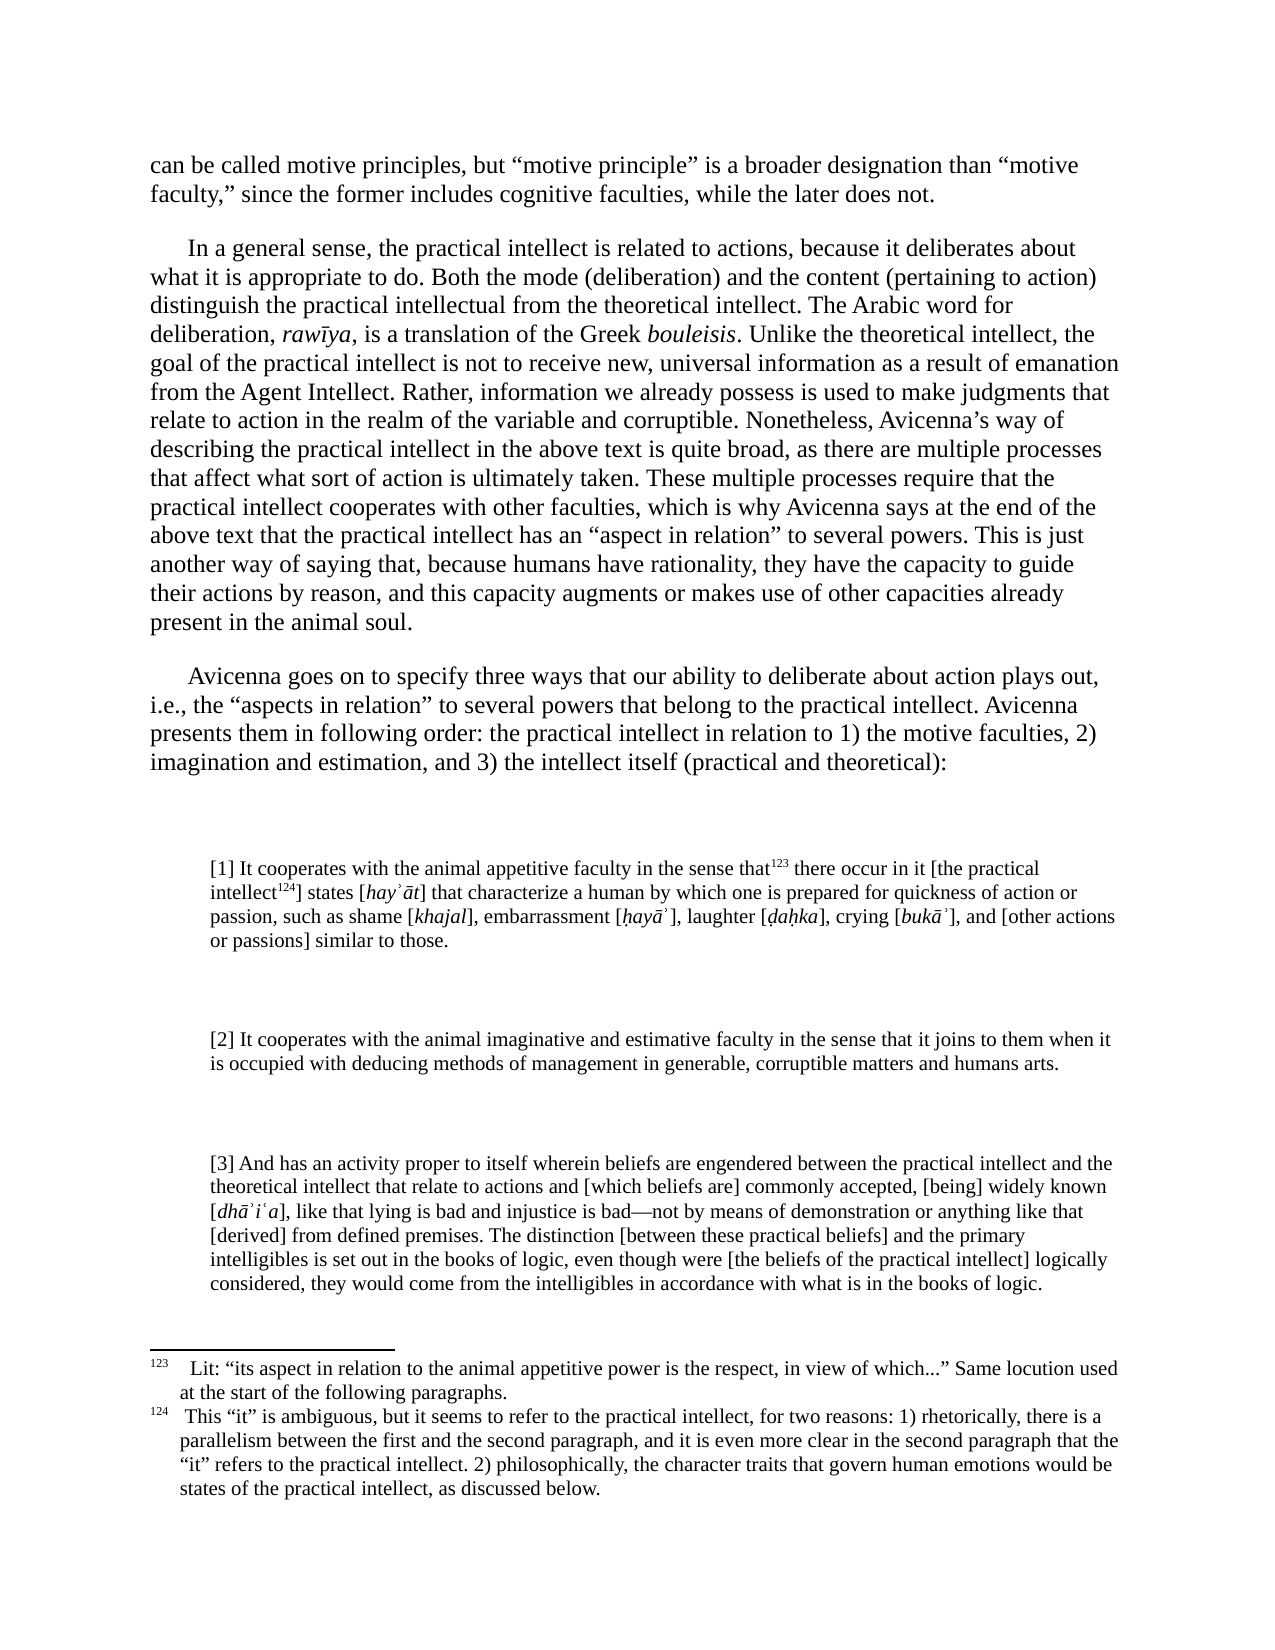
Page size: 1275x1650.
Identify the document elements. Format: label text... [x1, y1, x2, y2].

text can be called motive principles, but “motive principle” is a broader designation than “motive faculty,” since the former includes cognitive faculties, while the later does not. [150, 150, 1125, 207]
text [1] It cooperates with the animal appetitive faculty in the sense that there occur in it [the practical intellect] states [hayʾāt] that characterize a human by which one is prepared for quickness of action or passion, such as shame [khajal], embarrassment [ḥayāʾ], laughter [ḍaḥka], crying [bukāʾ], and [other actions or passions] similar to those. [210, 856, 1125, 952]
text Avicenna goes on to specify three ways that our ability to deliberate about action plays out, i.e., the “aspects in relation” to several powers that belong to the practical intellect. Avicenna presents them in following order: the practical intellect in relation to 1) the motive faculties, 2) imagination and estimation, and 3) the intellect itself (practical and theoretical): [150, 661, 1125, 776]
text [3] And has an activity proper to itself wherein beliefs are engendered between the practical intellect and the theoretical intellect that relate to actions and [which beliefs are] commonly accepted, [being] widely known [dhāʾiʿa], like that lying is bad and injustice is bad—not by means of demonstration or anything like that [derived] from defined premises. The distinction [between these practical beliefs] and the primary intelligibles is set out in the books of logic, even though were [the beliefs of the practical intellect] logically considered, they would come from the intelligibles in accordance with what is in the books of logic. [210, 1150, 1125, 1295]
text [2] It cooperates with the animal imaginative and estimative faculty in the sense that it joins to them when it is occupied with deducing methods of management in generable, corruptible matters and humans arts. [210, 1027, 1125, 1075]
text This “it” is ambiguous, but it seems to refer to the practical intellect, for two reasons: 1) rhetorically, there is a parallelism between the first and the second paragraph, and it is even more clear in the second paragraph that the “it” refers to the practical intellect. 2) philosophically, the character traits that govern human emotions would be states of the practical intellect, as discussed below. [150, 1404, 1125, 1500]
text In a general sense, the practical intellect is related to actions, because it deliberates about what it is appropriate to do. Both the mode (deliberation) and the content (pertaining to action) distinguish the practical intellectual from the theoretical intellect. The Arabic word for deliberation, rawīya, is a translation of the Greek bouleisis. Unlike the theoretical intellect, the goal of the practical intellect is not to receive new, universal information as a result of emanation from the Agent Intellect. Rather, information we already possess is used to make judgments that relate to action in the realm of the variable and corruptible. Nonetheless, Avicenna’s way of describing the practical intellect in the above text is quite broad, as there are multiple processes that affect what sort of action is ultimately taken. These multiple processes require that the practical intellect cooperates with other faculties, which is why Avicenna says at the end of the above text that the practical intellect has an “aspect in relation” to several powers. This is just another way of saying that, because humans have rationality, they have the capacity to guide their actions by reason, and this capacity augments or makes use of other capacities already present in the animal soul. [150, 233, 1125, 636]
text Lit: “its aspect in relation to the animal appetitive power is the respect, in view of which...” Same locution used at the start of the following paragraphs. [150, 1356, 1125, 1404]
